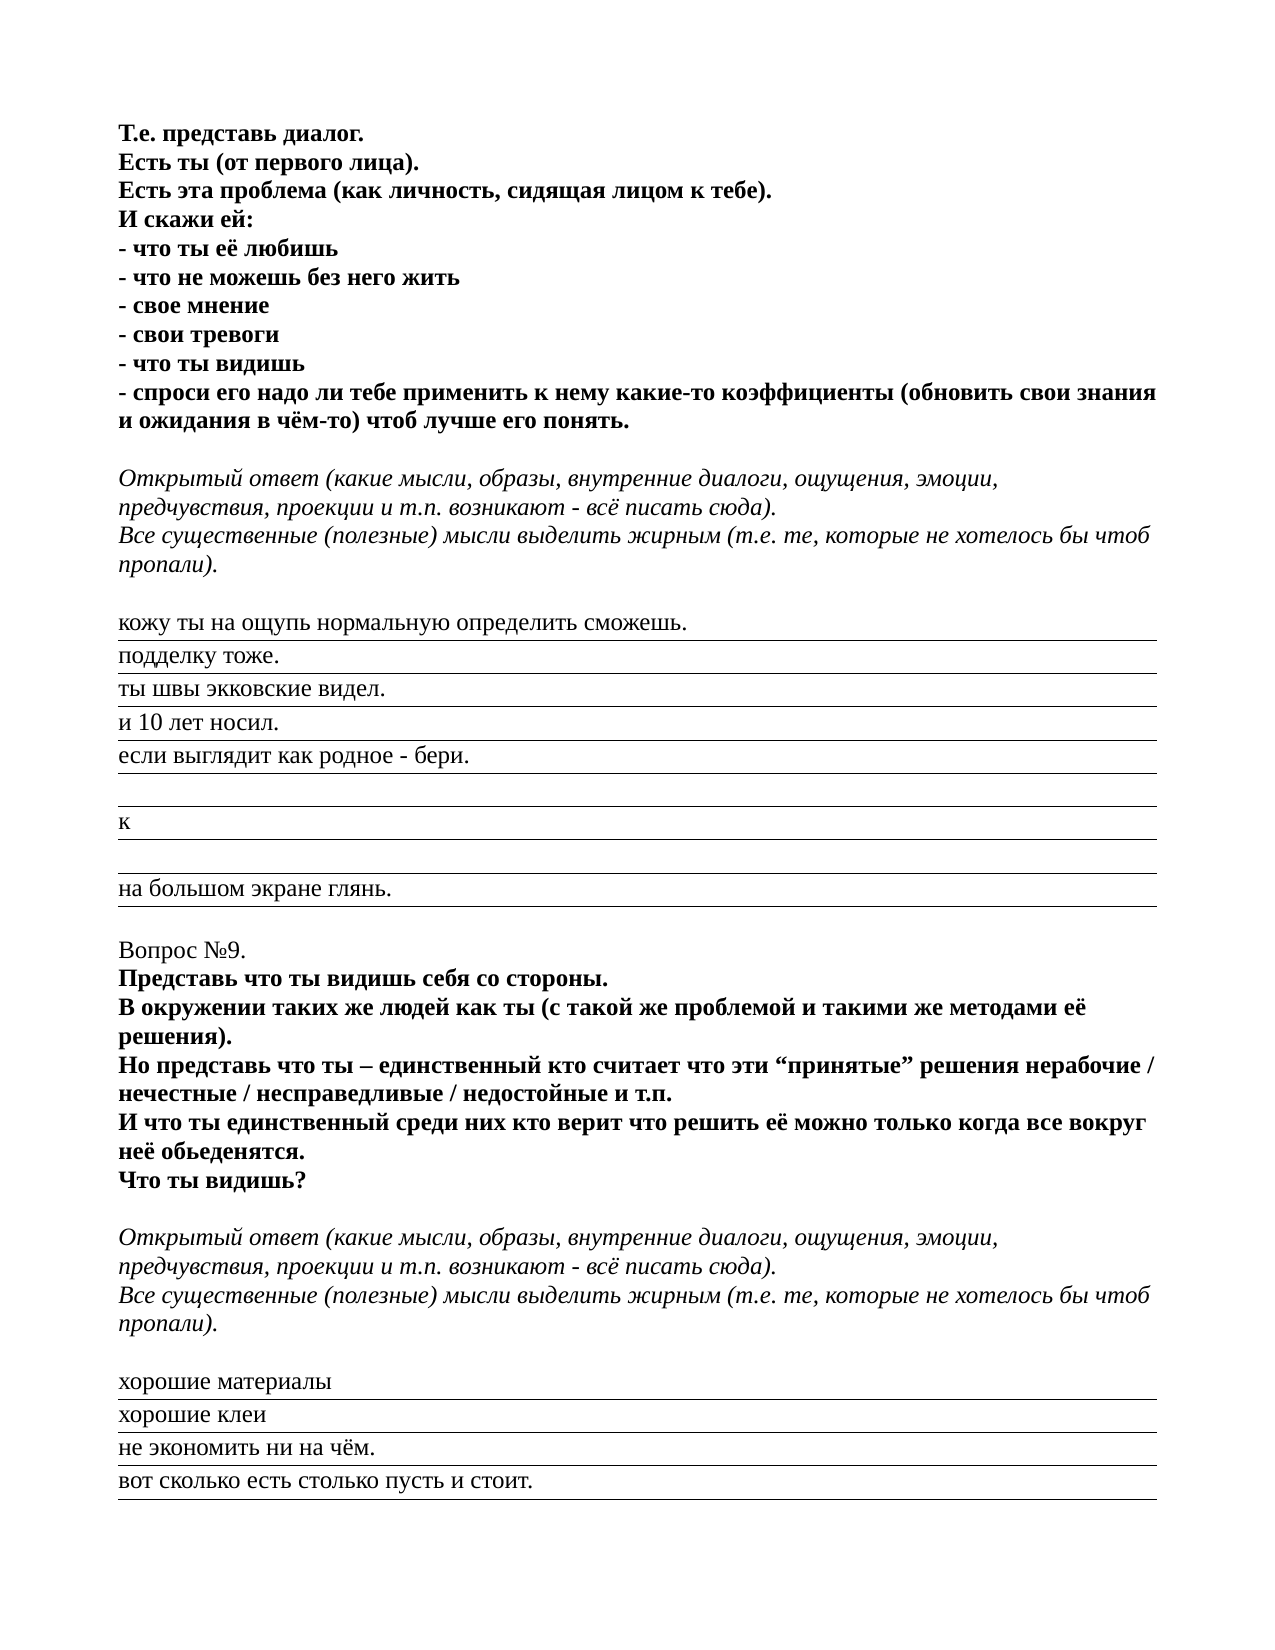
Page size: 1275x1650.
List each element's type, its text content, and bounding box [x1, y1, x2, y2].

text хорошие клеи [118, 1400, 1157, 1432]
text Что ты видишь? [118, 1165, 1157, 1193]
text Вопрос №9. [118, 935, 1157, 963]
text - что не можешь без него жить [118, 262, 1157, 291]
text к [118, 807, 1157, 839]
text подделку тоже. [118, 641, 1157, 673]
text - спроси его надо ли тебе применить к нему какие-то коэффициенты (обновить свои знания и ожидания в чём-то) чтоб лучше его понять. [118, 377, 1157, 434]
text если выглядит как родное - бери. [118, 741, 1157, 773]
text Все существенные (полезные) мысли выделить жирным (т.е. те, которые не хотелось бы чтоб пропали). [118, 1280, 1157, 1337]
text Есть ты (от первого лица). [118, 147, 1157, 176]
text - что ты видишь [118, 348, 1157, 377]
text Но представь что ты – единственный кто считает что эти “принятые” решения нерабочие / нечестные / несправедливые / недостойные и т.п. [118, 1050, 1157, 1107]
text кожу ты на ощупь нормальную определить сможешь. [118, 607, 1157, 640]
text В окружении таких же людей как ты (с такой же проблемой и такими же методами её решения). [118, 992, 1157, 1050]
text И скажи ей: [118, 204, 1157, 233]
text ты швы экковские видел. [118, 674, 1157, 706]
text хорошие материалы [118, 1366, 1157, 1399]
text - свои тревоги [118, 319, 1157, 348]
text не экономить ни на чём. [118, 1433, 1157, 1465]
text Т.е. представь диалог. [118, 118, 1157, 147]
text и 10 лет носил. [118, 707, 1157, 740]
text И что ты единственный среди них кто верит что решить её можно только когда все вокруг неё обьеденятся. [118, 1107, 1157, 1165]
text - что ты её любишь [118, 233, 1157, 262]
text Есть эта проблема (как личность, сидящая лицом к тебе). [118, 176, 1157, 204]
text - свое мнение [118, 291, 1157, 319]
text Открытый ответ (какие мысли, образы, внутренние диалоги, ощущения, эмоции, предчувствия, проекции и т.п. возникают - всё писать сюда). [118, 1222, 1157, 1280]
text на большом экране глянь. [118, 874, 1157, 906]
text вот сколько есть столько пусть и стоит. [118, 1466, 1157, 1499]
text Представь что ты видишь себя со стороны. [118, 963, 1157, 992]
text Все существенные (полезные) мысли выделить жирным (т.е. те, которые не хотелось бы чтоб пропали). [118, 521, 1157, 578]
text Открытый ответ (какие мысли, образы, внутренние диалоги, ощущения, эмоции, предчувствия, проекции и т.п. возникают - всё писать сюда). [118, 463, 1157, 521]
